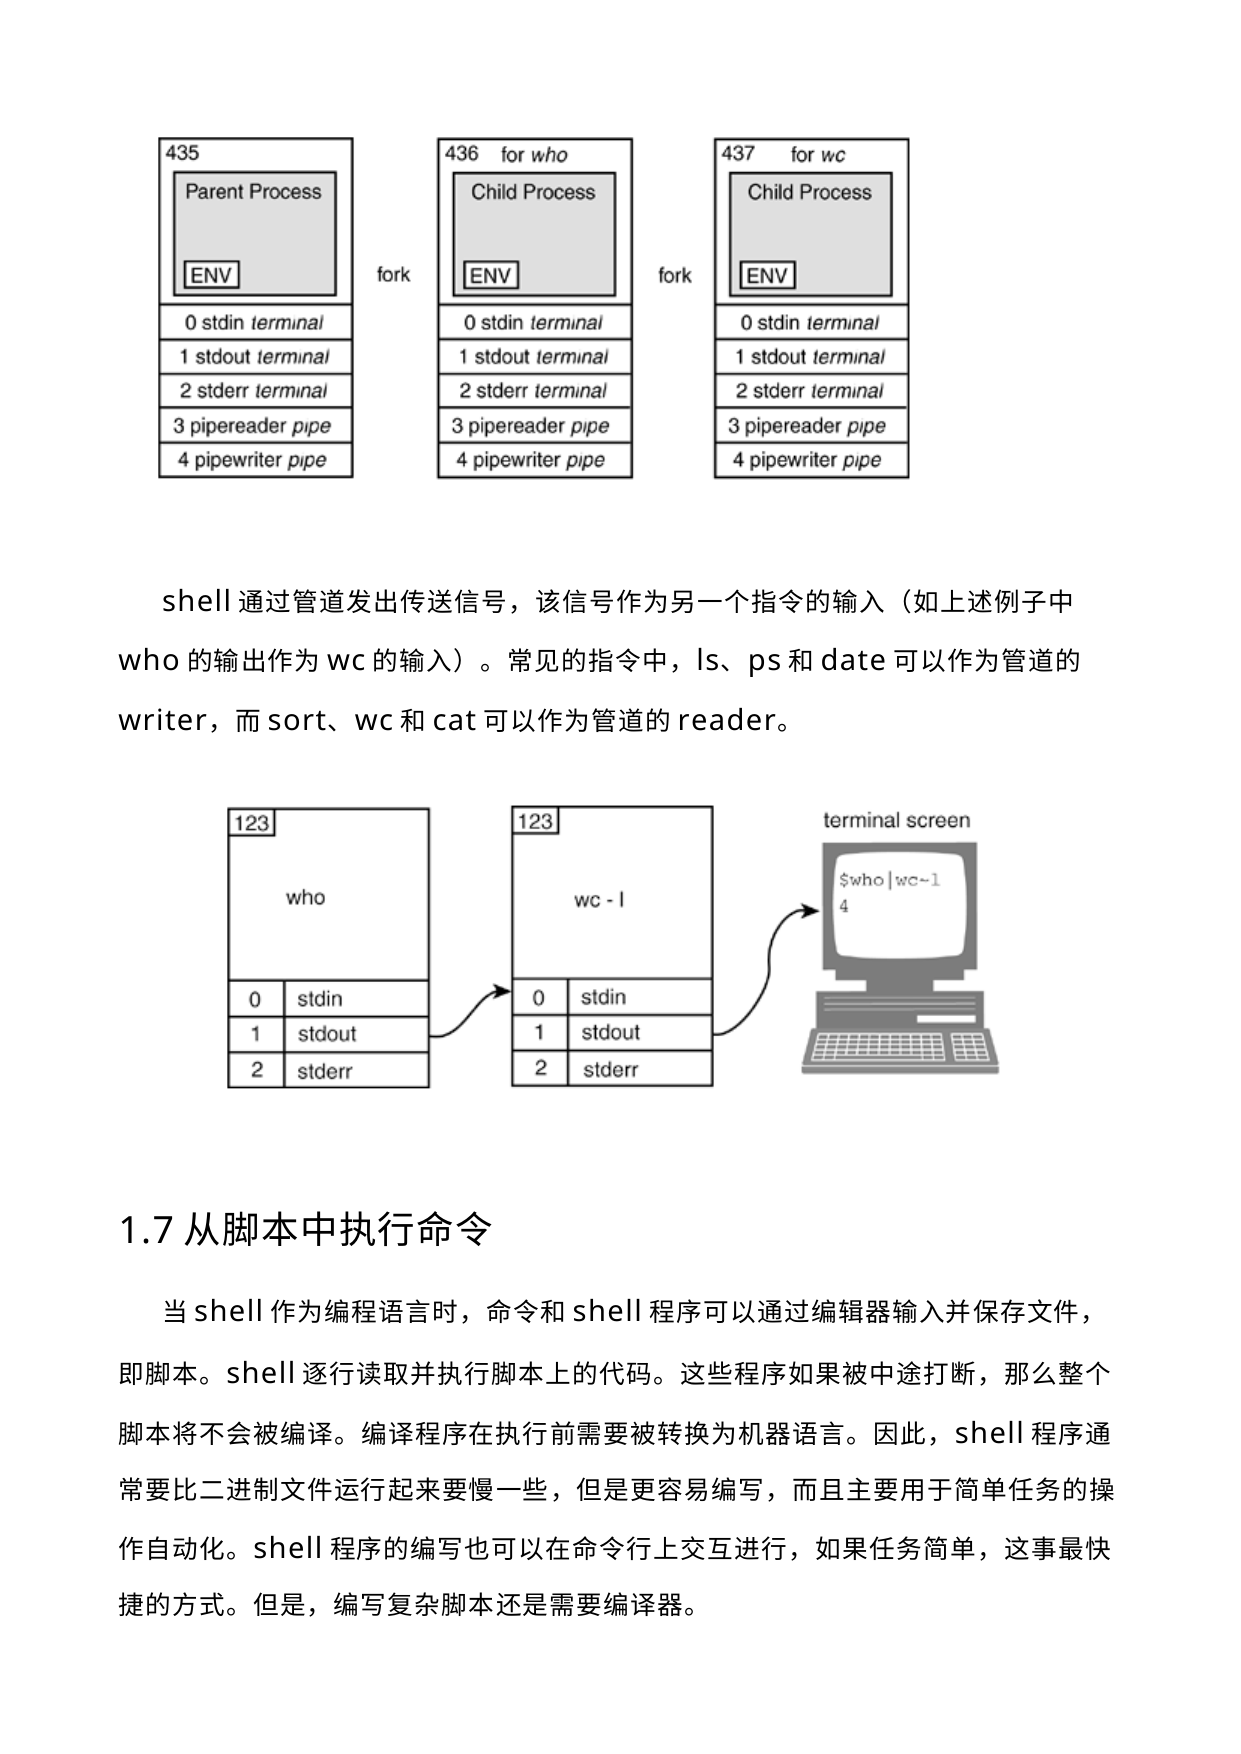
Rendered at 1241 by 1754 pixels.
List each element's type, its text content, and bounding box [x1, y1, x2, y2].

picture [118, 118, 1123, 501]
text 1.7从脚本中执行命令 [118, 1200, 1122, 1254]
text shell通过管道发出传送信号，该信号作为另一个指令的输入（如上述例子中who的输出作为wc的输入）。常见的指令中，ls、ps和date可以作为管道的writer，而sort、wc和cat可以作为管道的reader。 [118, 580, 1122, 739]
text 当shell作为编程语言时，命令和shell程序可以通过编辑器输入并保存文件，即脚本。shell逐行读取并执行脚本上的代码。这些程序如果被中途打断，那么整个脚本将不会被编译。编译程序在执行前需要被转换为机器语言。因此，shell程序通常要比二进制文件运行起来要慢一些，但是更容易编写，而且主要用于简单任务的操作自动化。shell程序的编写也可以在命令行上交互进行，如果任务简单，这事最快捷的方式。但是，编写复杂脚本还是需要编译器。 [118, 1282, 1122, 1622]
picture [118, 758, 1123, 1121]
